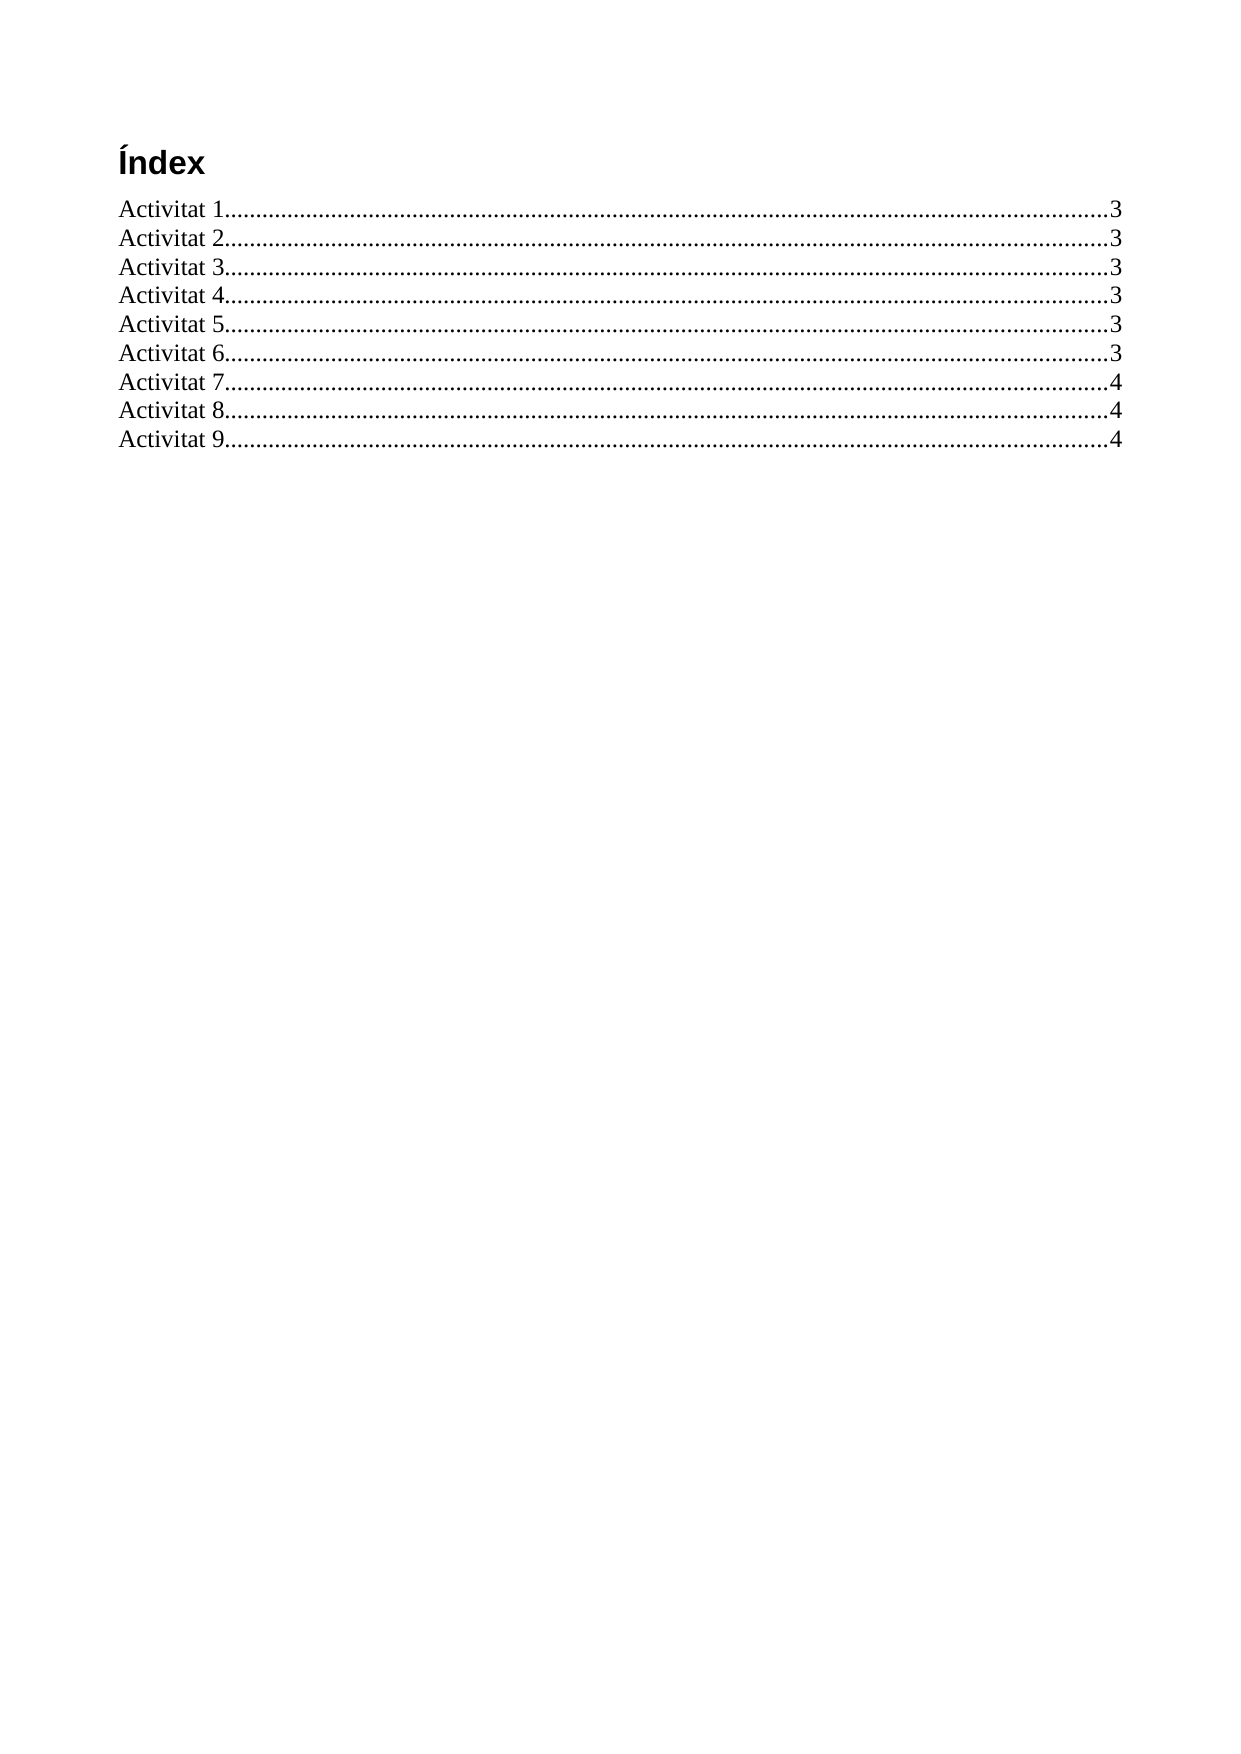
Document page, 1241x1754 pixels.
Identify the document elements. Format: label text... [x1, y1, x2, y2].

text Activitat 7 4 [118, 367, 1122, 395]
text Activitat 8 4 [118, 395, 1122, 424]
text Activitat 6 3 [118, 338, 1122, 367]
text Activitat 4 3 [118, 280, 1122, 309]
text Activitat 2 3 [118, 223, 1122, 252]
subtitle Índex [118, 143, 1122, 182]
text Activitat 1 3 [118, 194, 1122, 223]
text Activitat 3 3 [118, 252, 1122, 280]
text Activitat 9 4 [118, 424, 1122, 453]
text Activitat 5 3 [118, 309, 1122, 338]
